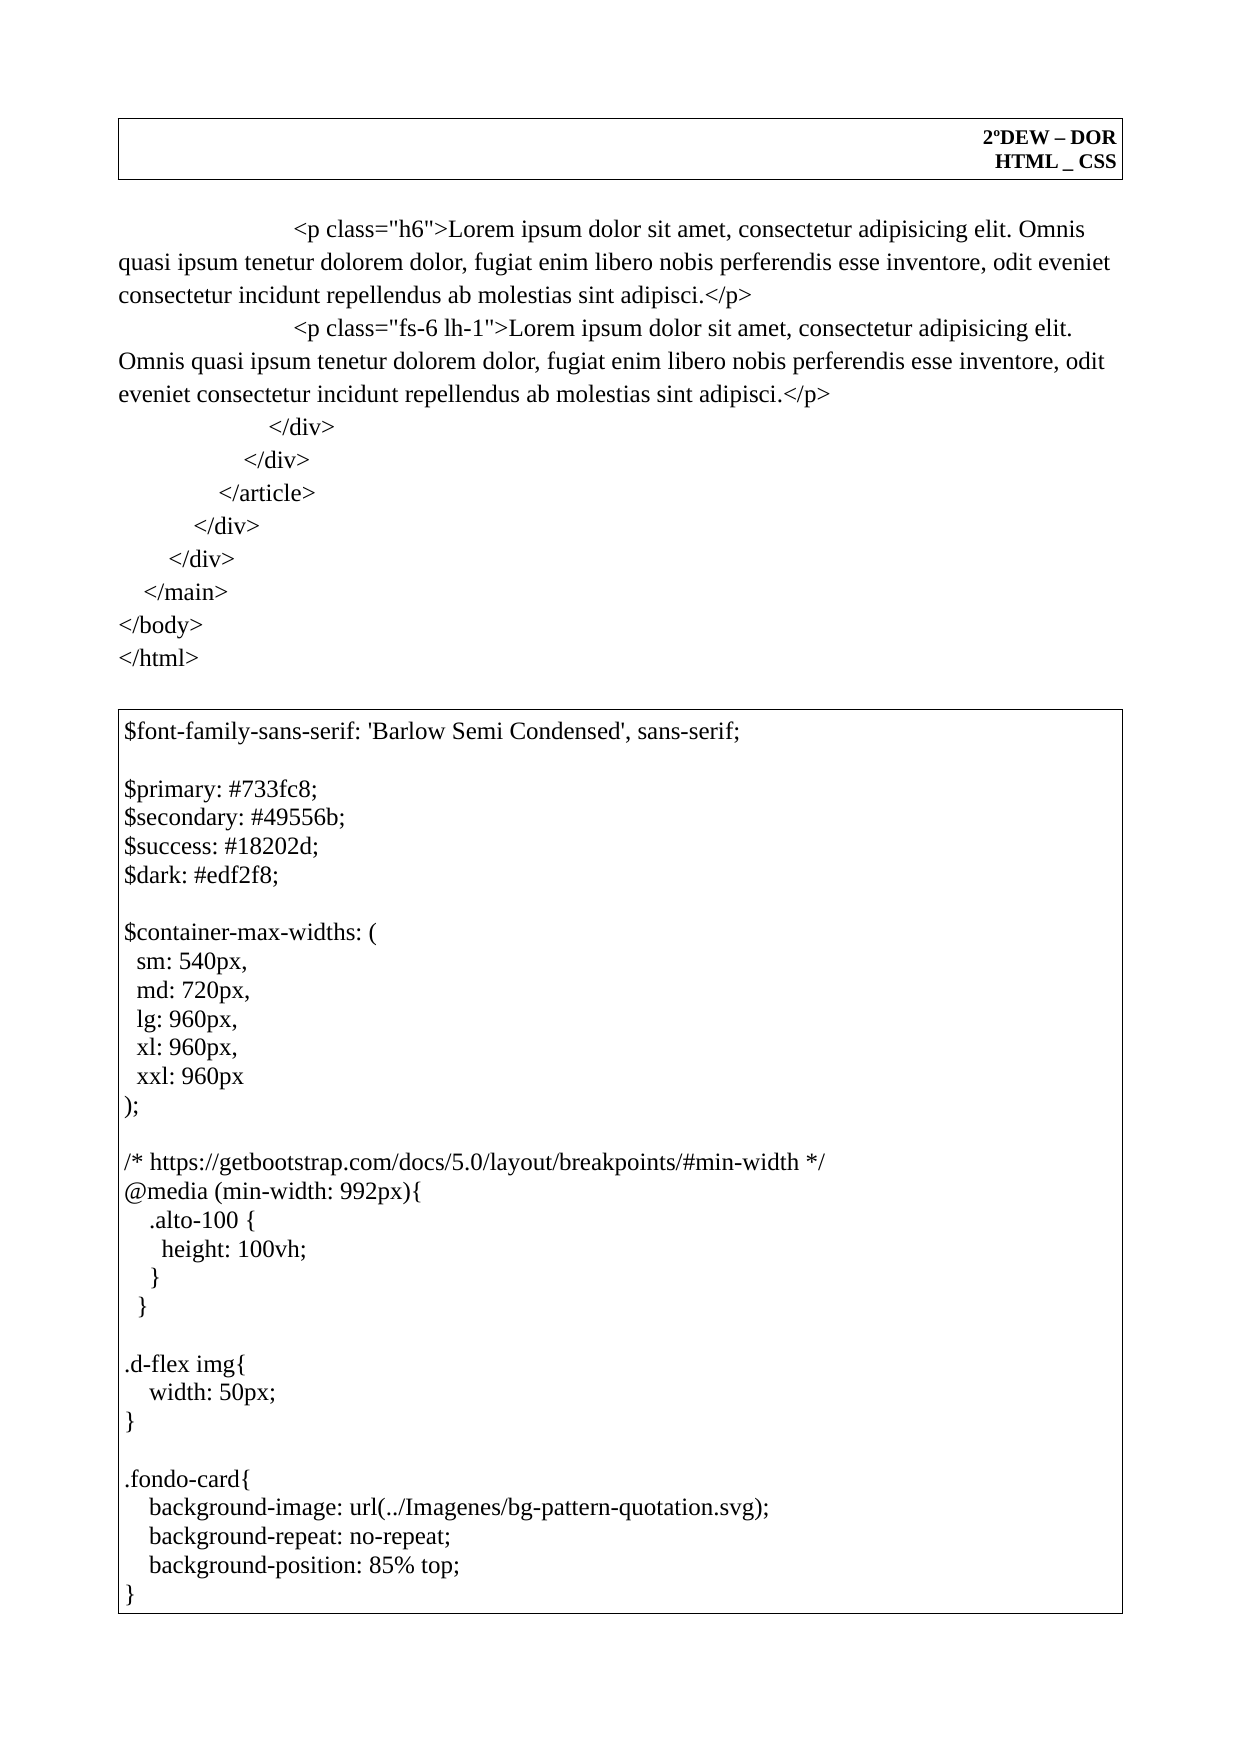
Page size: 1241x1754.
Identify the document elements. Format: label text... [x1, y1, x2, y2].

text </div> [118, 511, 1122, 540]
text </body> [118, 610, 1122, 639]
table_header $font-family-sans-serif: 'Barlow Semi Condensed', sans-serif; $primary: #733fc8; $secondary: #49556b; $success: #18202d; $dark: #edf2f8; $container-max-widths: ( sm: 540px, md: 720px, lg: 960px, xl: 960px, xxl: 960px ); /* https://getbootstrap.com/docs/5.0/layout/breakpoints/#min-width */ @media (min-width: 992px){ .alto-100 { height: 100vh; } } .d-flex img{ width: 50px; } .fondo-card{ background-image: url(../Imagenes/bg-pattern-quotation.svg); background-repeat: no-repeat; background-position: 85% top; } [119, 710, 1122, 1613]
text </main> [118, 577, 1122, 606]
text </article> [118, 478, 1122, 507]
text <p class="fs-6 lh-1">Lorem ipsum dolor sit amet, consectetur adipisicing elit. Omnis quasi ipsum tenetur dolorem dolor, fugiat enim libero nobis perferendis esse inventore, odit eveniet consectetur incidunt repellendus ab molestias sint adipisci.</p> [118, 313, 1122, 408]
text </div> [118, 445, 1122, 474]
text </html> [118, 643, 1122, 672]
text </div> [118, 544, 1122, 573]
text <p class="h6">Lorem ipsum dolor sit amet, consectetur adipisicing elit. Omnis quasi ipsum tenetur dolorem dolor, fugiat enim libero nobis perferendis esse inventore, odit eveniet consectetur incidunt repellendus ab molestias sint adipisci.</p> [118, 214, 1122, 309]
text </div> [118, 412, 1122, 441]
